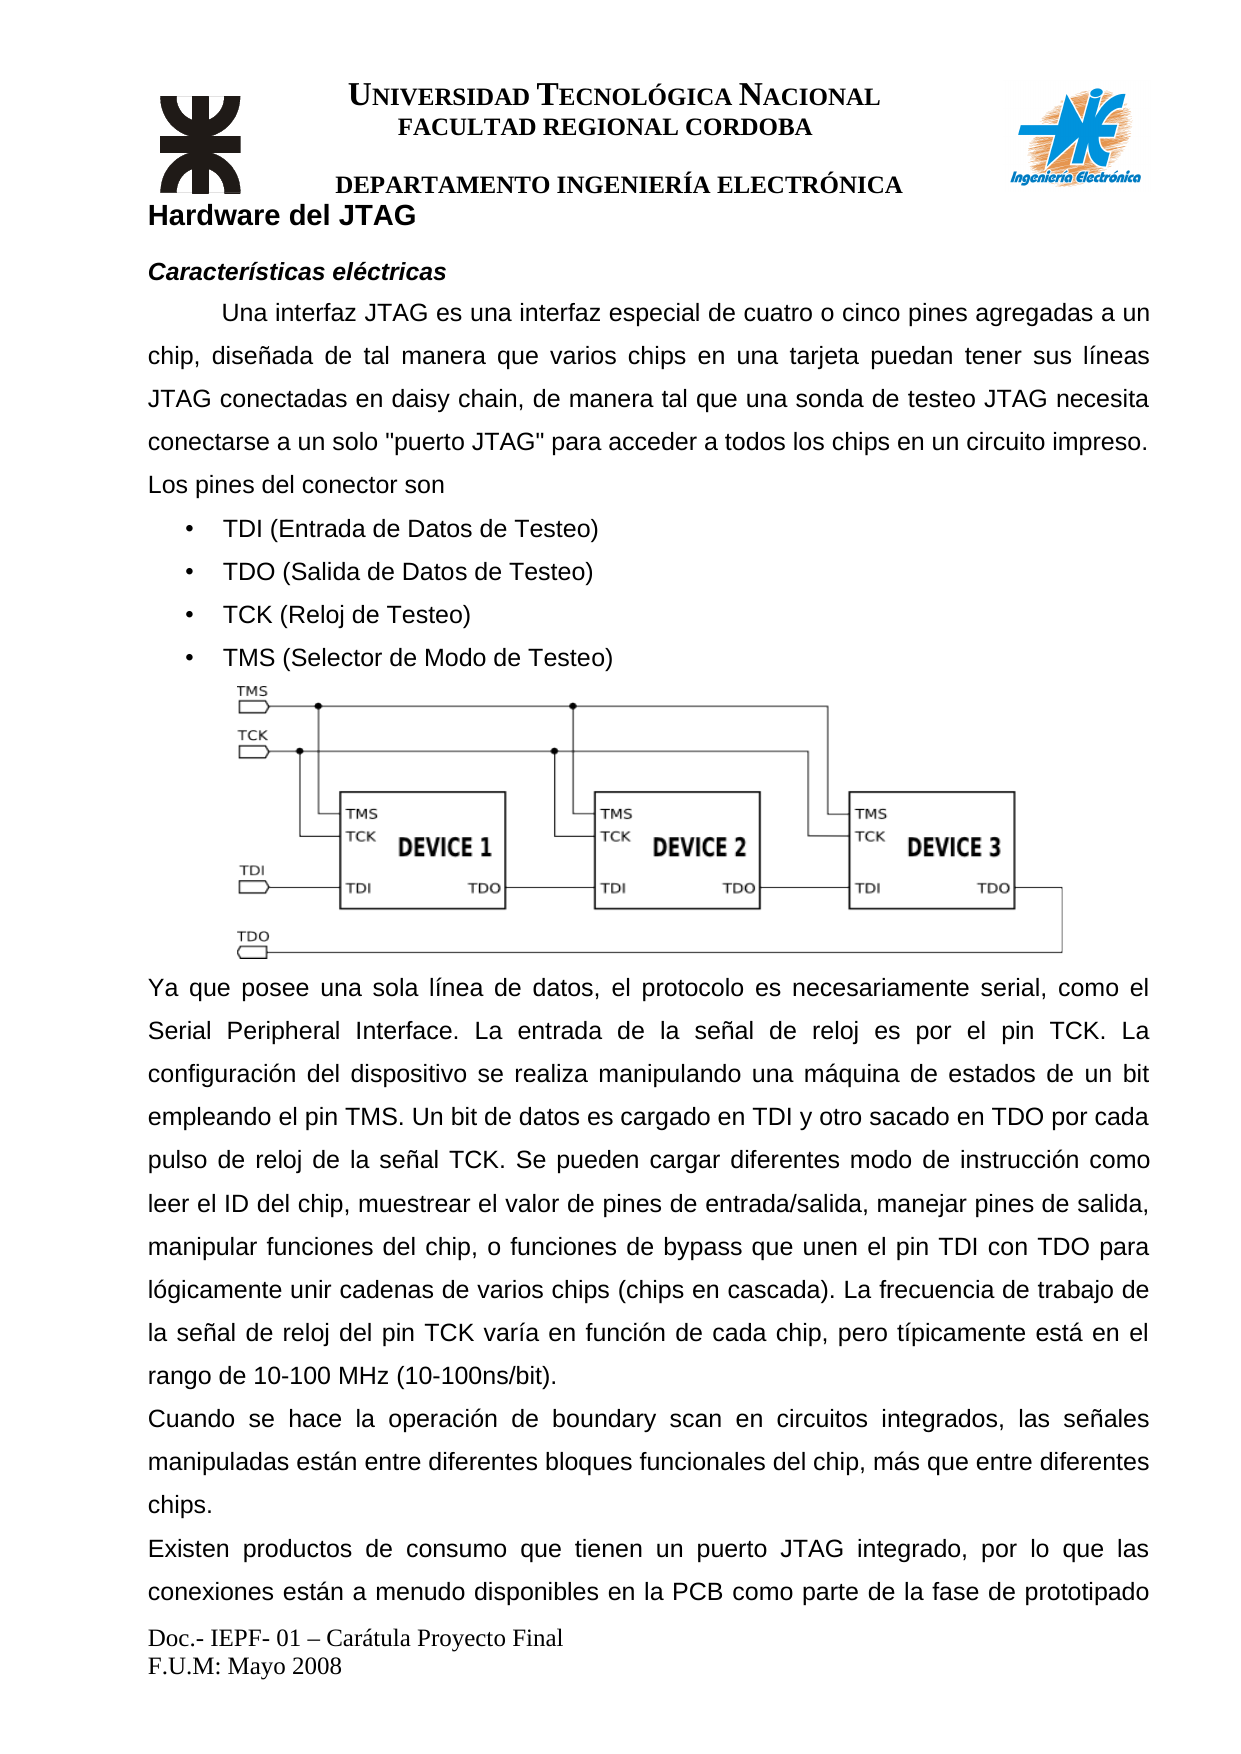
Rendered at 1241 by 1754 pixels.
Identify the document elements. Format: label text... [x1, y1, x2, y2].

picture [237, 686, 1063, 959]
list TMS (Selector de Modo de Testeo) [185, 643, 1152, 672]
subtitle Hardware del JTAG [148, 198, 1152, 232]
text Cuando se hace la operación de boundary scan en circuitos integrados, las señales manipuladas están entre diferentes bloques funcionales del chip, más que entre diferentes chips. [148, 1404, 1152, 1519]
list TDI (Entrada de Datos de Testeo) [185, 514, 1152, 542]
text Existen productos de consumo que tienen un puerto JTAG integrado, por lo que las conexiones están a menudo disponibles en la PCB como parte de la fase de prototipado [148, 1533, 1152, 1605]
text Los pines del conector son [148, 471, 1152, 499]
subtitle Características eléctricas [148, 257, 1152, 286]
text Una interfaz JTAG es una interfaz especial de cuatro o cinco pines agregadas a un chip, diseñada de tal manera que varios chips en una tarjeta puedan tener sus líneas JTAG conectadas en daisy chain, de manera tal que una sonda de testeo JTAG necesita conectarse a un solo "puerto JTAG" para acceder a todos los chips en un circuito impreso. [148, 298, 1152, 456]
text Ya que posee una sola línea de datos, el protocolo es necesariamente serial, como el Serial Peripheral Interface. La entrada de la señal de reloj es por el pin TCK. La configuración del dispositivo se realiza manipulando una máquina de estados de un bit empleando el pin TMS. Un bit de datos es cargado en TDI y otro sacado en TDO por cada pulso de reloj de la señal TCK. Se pueden cargar diferentes modo de instrucción como leer el ID del chip, muestrear el valor de pines de entrada/salida, manejar pines de salida, manipular funciones del chip, o funciones de bypass que unen el pin TDI con TDO para lógicamente unir cadenas de varios chips (chips en cascada). La frecuencia de trabajo de la señal de reloj del pin TCK varía en función de cada chip, pero típicamente está en el rango de 10-100 MHz (10-100ns/bit). [148, 687, 1152, 1390]
list TCK (Reloj de Testeo) [185, 600, 1152, 629]
list TDO (Salida de Datos de Testeo) [185, 557, 1152, 586]
